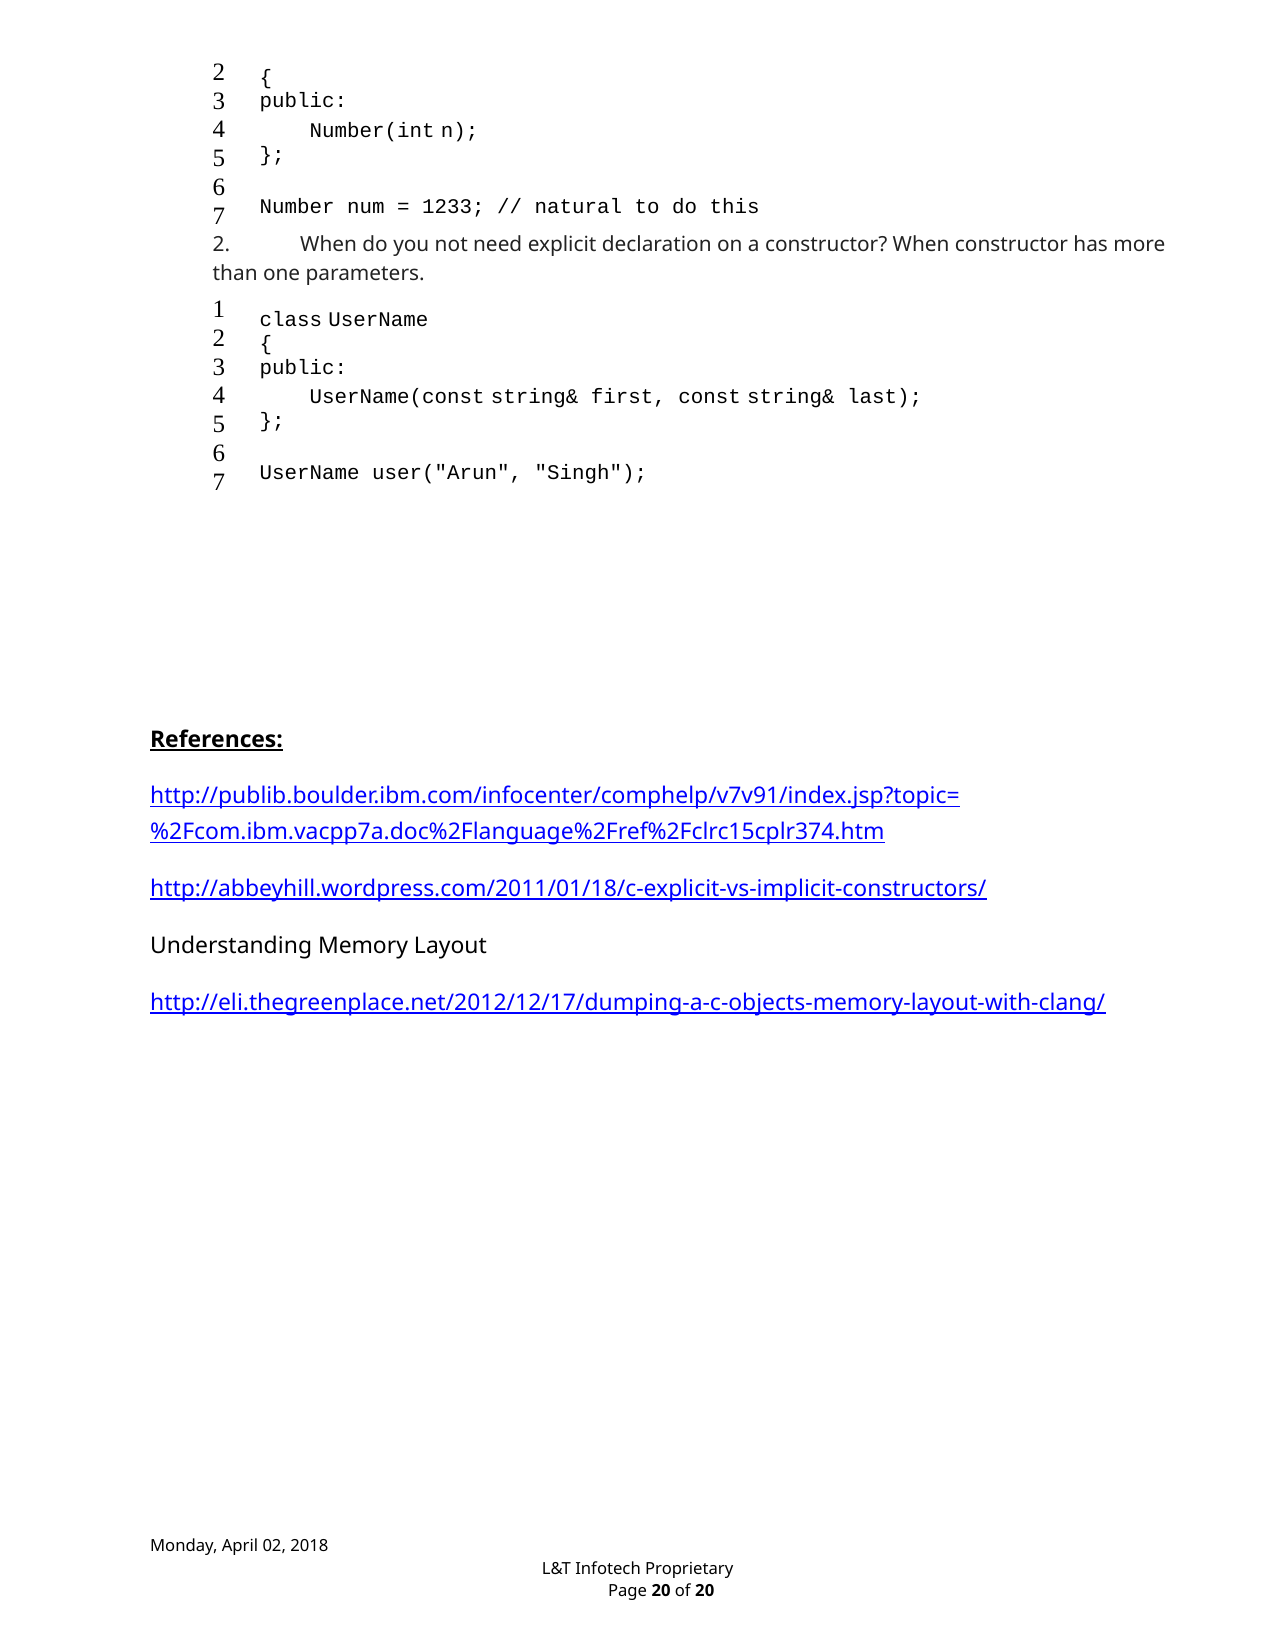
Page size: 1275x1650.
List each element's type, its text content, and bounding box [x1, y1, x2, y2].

text http://abbeyhill.wordpress.com/2011/01/18/c-explicit-vs-implicit-constructors/ [150, 872, 1172, 903]
table_header { public: Number(int n); }; Number num = 1233; // natural to do this [259, 57, 1244, 229]
text References: [150, 722, 1172, 754]
table_header 2 3 4 5 6 7 [213, 57, 259, 229]
table_header 1 2 3 4 5 6 7 [213, 294, 259, 495]
text http://eli.thegreenplace.net/2012/12/17/dumping-a-c-objects-memory-layout-with-clang/ [150, 986, 1172, 1017]
table_header class UserName { public: UserName(const string& first, const string& last); }; UserName user("Arun", "Singh"); [259, 294, 1244, 495]
list When do you not need explicit declaration on a constructor? When constructor has more than one parameters. [212, 229, 1172, 286]
text Understanding Memory Layout [150, 929, 1172, 960]
text http://publib.boulder.ibm.com/infocenter/comphelp/v7v91/index.jsp?topic=%2Fcom.ibm.vacpp7a.doc%2Flanguage%2Fref%2Fclrc15cplr374.htm [150, 779, 1172, 846]
